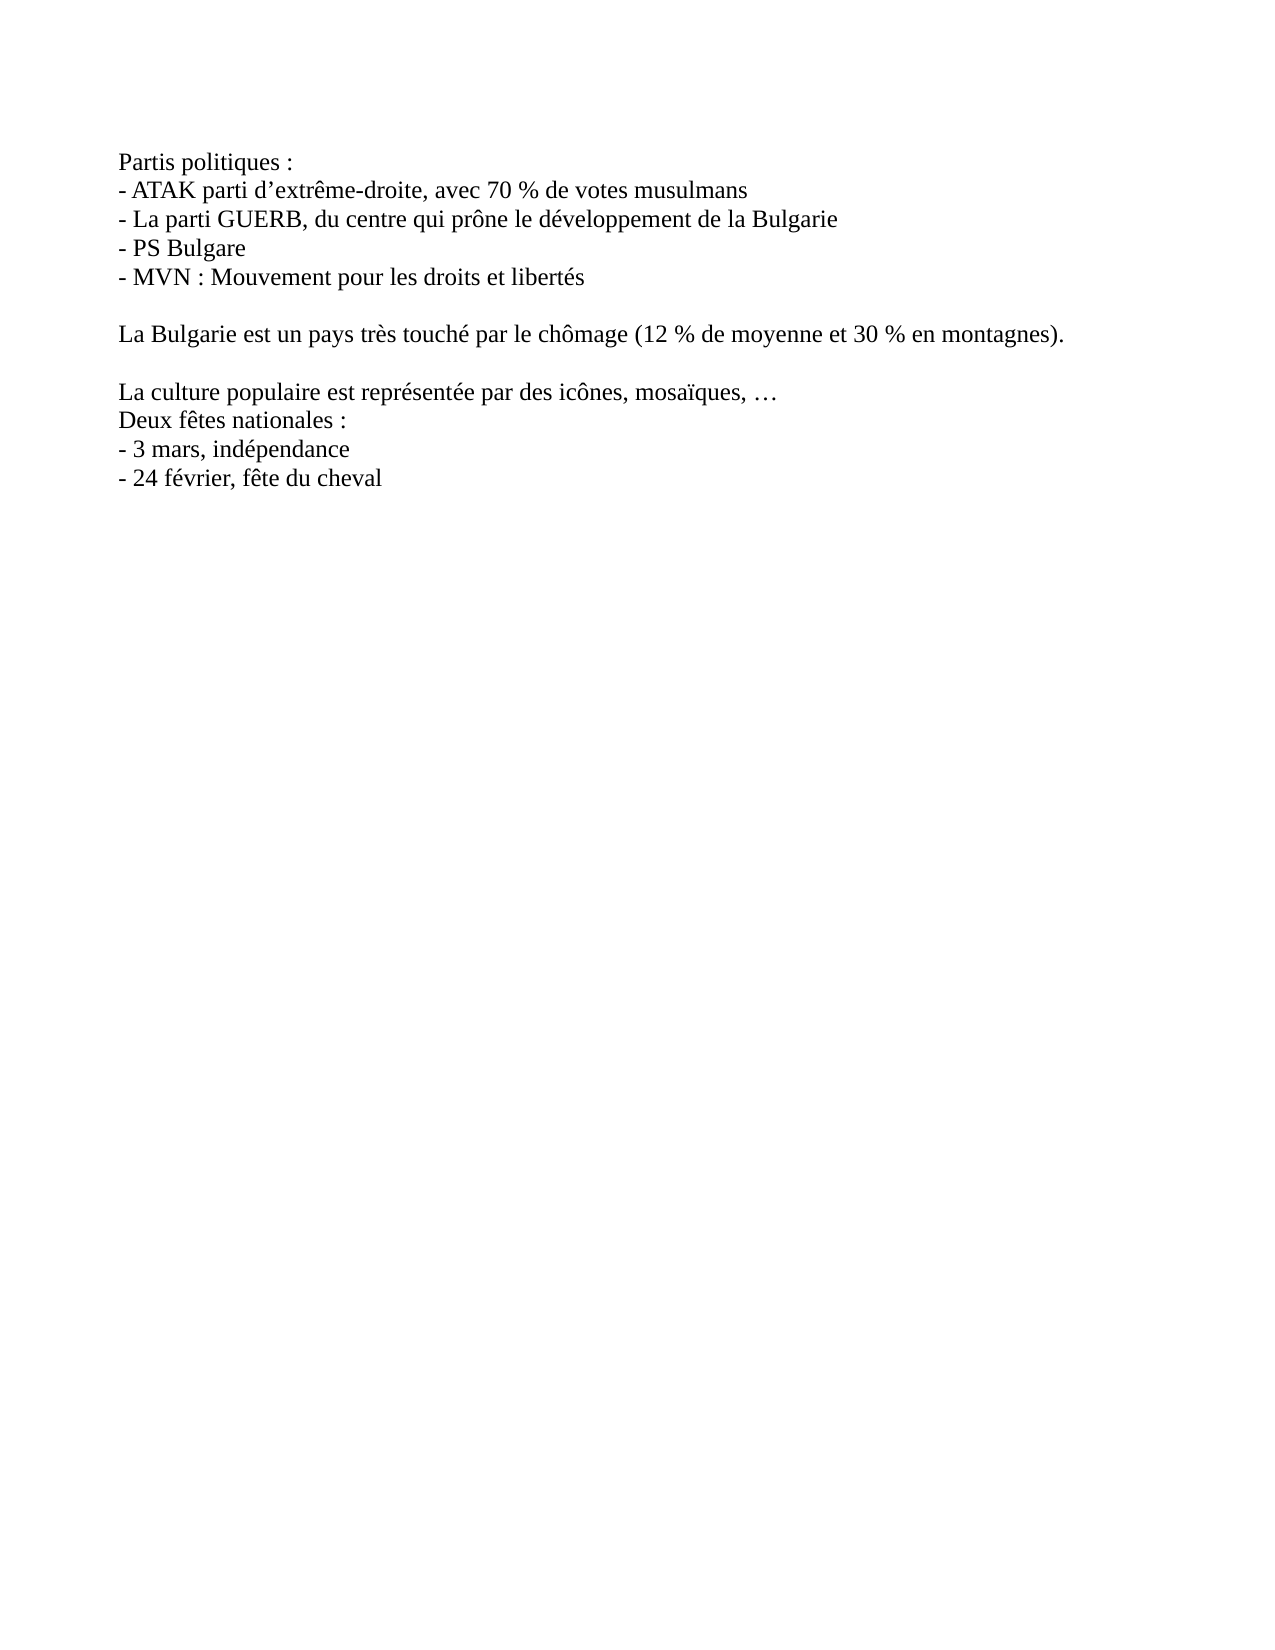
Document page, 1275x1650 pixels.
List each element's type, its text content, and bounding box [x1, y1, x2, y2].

text - MVN : Mouvement pour les droits et libertés [118, 262, 1157, 291]
text - 3 mars, indépendance [118, 434, 1157, 463]
text - La parti GUERB, du centre qui prône le développement de la Bulgarie [118, 204, 1157, 233]
text La Bulgarie est un pays très touché par le chômage (12 % de moyenne et 30 % en montagnes). [118, 319, 1157, 348]
text - PS Bulgare [118, 233, 1157, 262]
text La culture populaire est représentée par des icônes, mosaïques, … [118, 377, 1157, 406]
text Deux fêtes nationales : [118, 406, 1157, 434]
text Partis politiques : - ATAK parti d’extrême-droite, avec 70 % de votes musulmans [118, 147, 1157, 204]
text - 24 février, fête du cheval [118, 463, 1157, 521]
